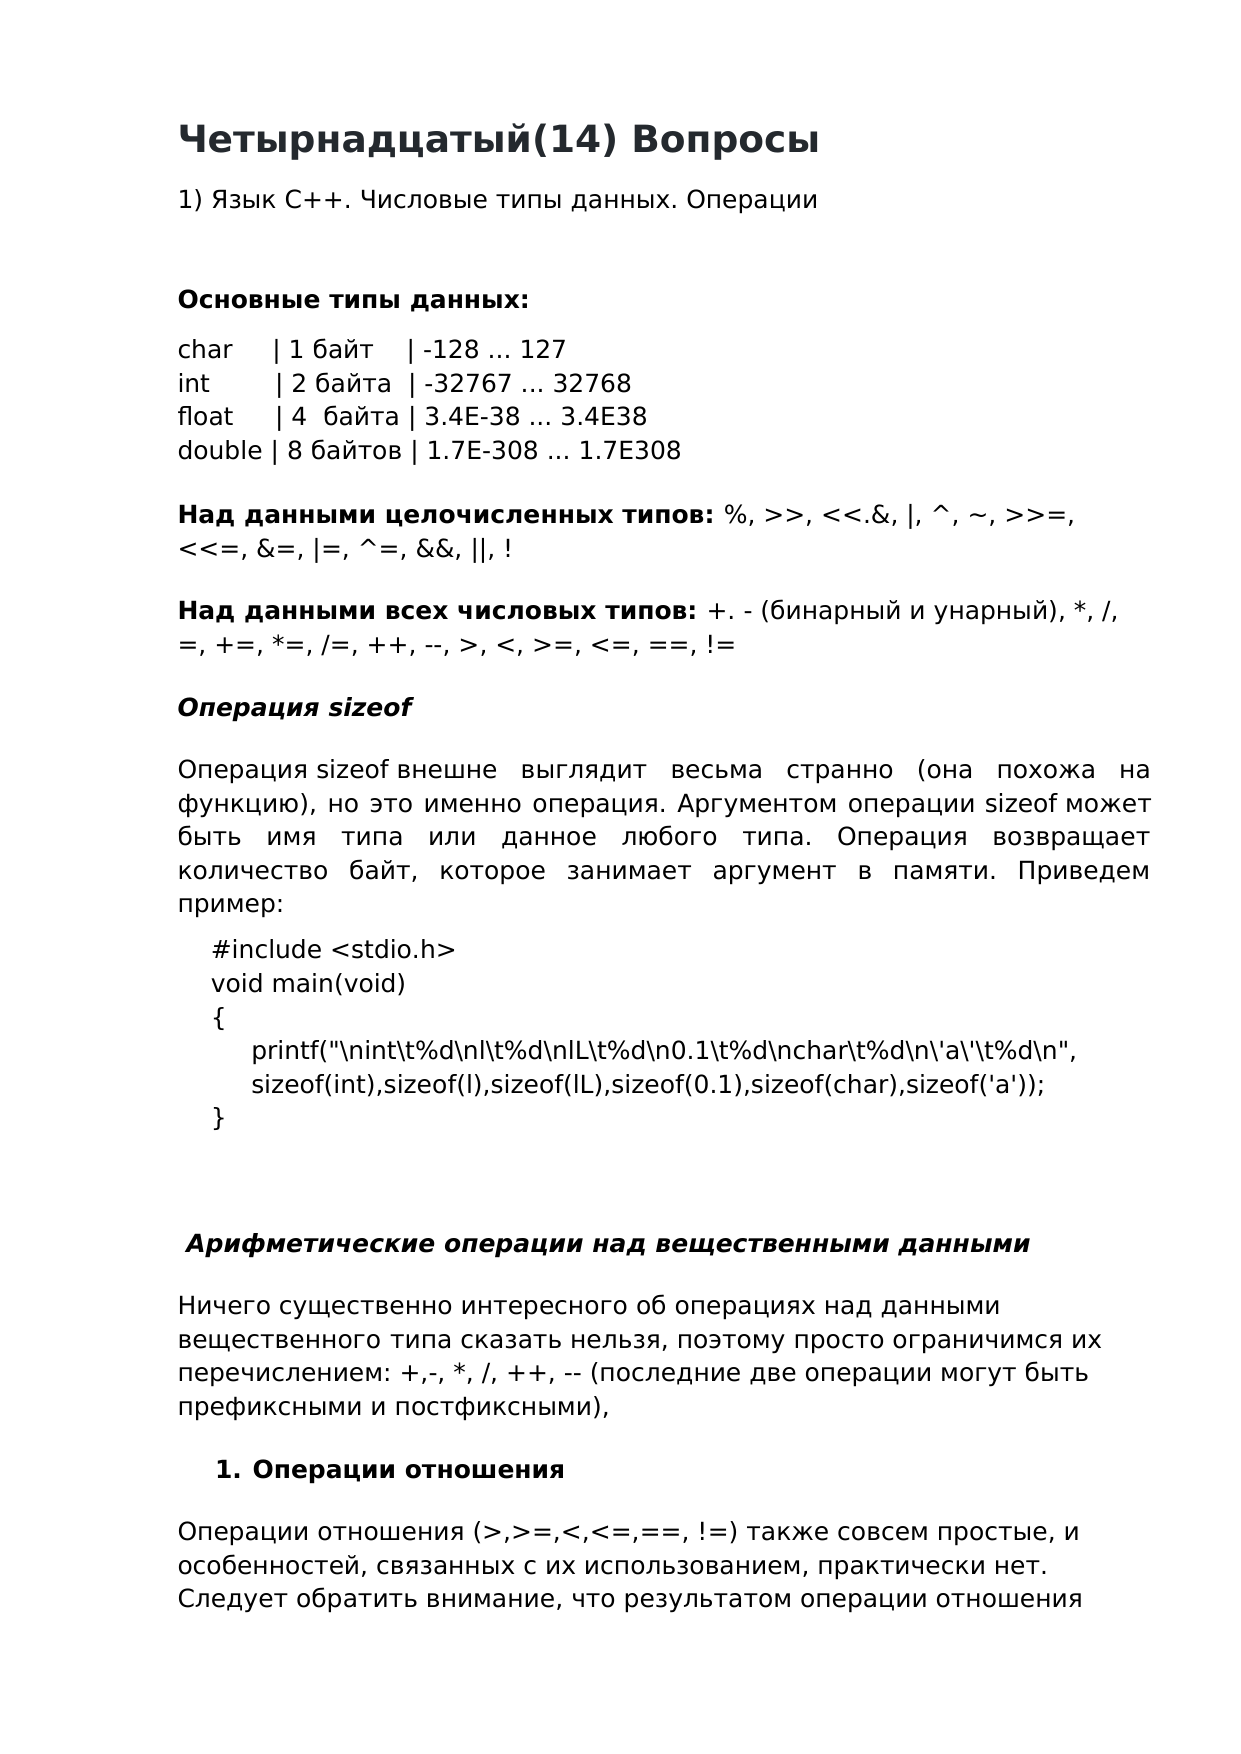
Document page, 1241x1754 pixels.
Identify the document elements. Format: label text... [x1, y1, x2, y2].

text Операция sizeof внешне выглядит весьма странно (она похожа на функцию), но это именно операция. Аргументом операции sizeof может быть имя типа или данное любого типа. Операция возвращает количество байт, которое занимает аргумент в памяти. Приведем пример: [177, 756, 1152, 919]
list Операции отношения [215, 1455, 1152, 1484]
text float | 4 байта | 3.4E-38 ... 3.4E38 [177, 403, 1152, 432]
text Ничего существенно интересного об операциях над данными вещественного типа сказать нельзя, поэтому просто ограничимся их перечислением: +,-, *, /, ++, -- (последние две операции могут быть префиксными и постфиксными), [177, 1292, 1152, 1421]
text Операции отношения (>,>=,<,<=,==, !=) также совсем простые, и особенностей, связанных с их использованием, практически нет. Следует обратить внимание, что результатом операции отношения [177, 1518, 1152, 1614]
text Над данными всех числовых типов: +. - (бинарный и унарный), *, /, =, +=, *=, /=, ++, --, >, <, >=, <=, ==, != [177, 597, 1152, 659]
text char | 1 байт | -128 ... 127 [177, 336, 1152, 365]
text } [177, 1103, 1152, 1133]
text double | 8 байтов | 1.7E-308 ... 1.7E308 [177, 436, 1152, 465]
text 1) Язык C++. Числовые типы данных. Операции [177, 185, 1152, 214]
text Арифметические операции над вещественными данными [177, 1229, 1152, 1258]
text void main(void) { [211, 969, 1152, 1032]
text printf("\nint\t%d\nl\t%d\nlL\t%d\n0.1\t%d\nchar\t%d\n\'a\'\t%d\n", sizeof(int),sizeof(l),sizeof(lL),sizeof(0.1),sizeof(char),sizeof('a')); [211, 1036, 1152, 1099]
text Основные типы данных: [177, 285, 1152, 314]
text Операция sizeof [177, 693, 1152, 722]
text #include <stdio.h> [211, 936, 1152, 965]
text Над данными целочисленных типов: %, >>, <<.&, |, ^, ~, >>=, <<=, &=, |=, ^=, &&, ||, ! [177, 500, 1152, 563]
text int | 2 байта | -32767 ... 32768 [177, 369, 1152, 398]
text Четырнадцатый(14) Вопросы [177, 118, 1152, 162]
